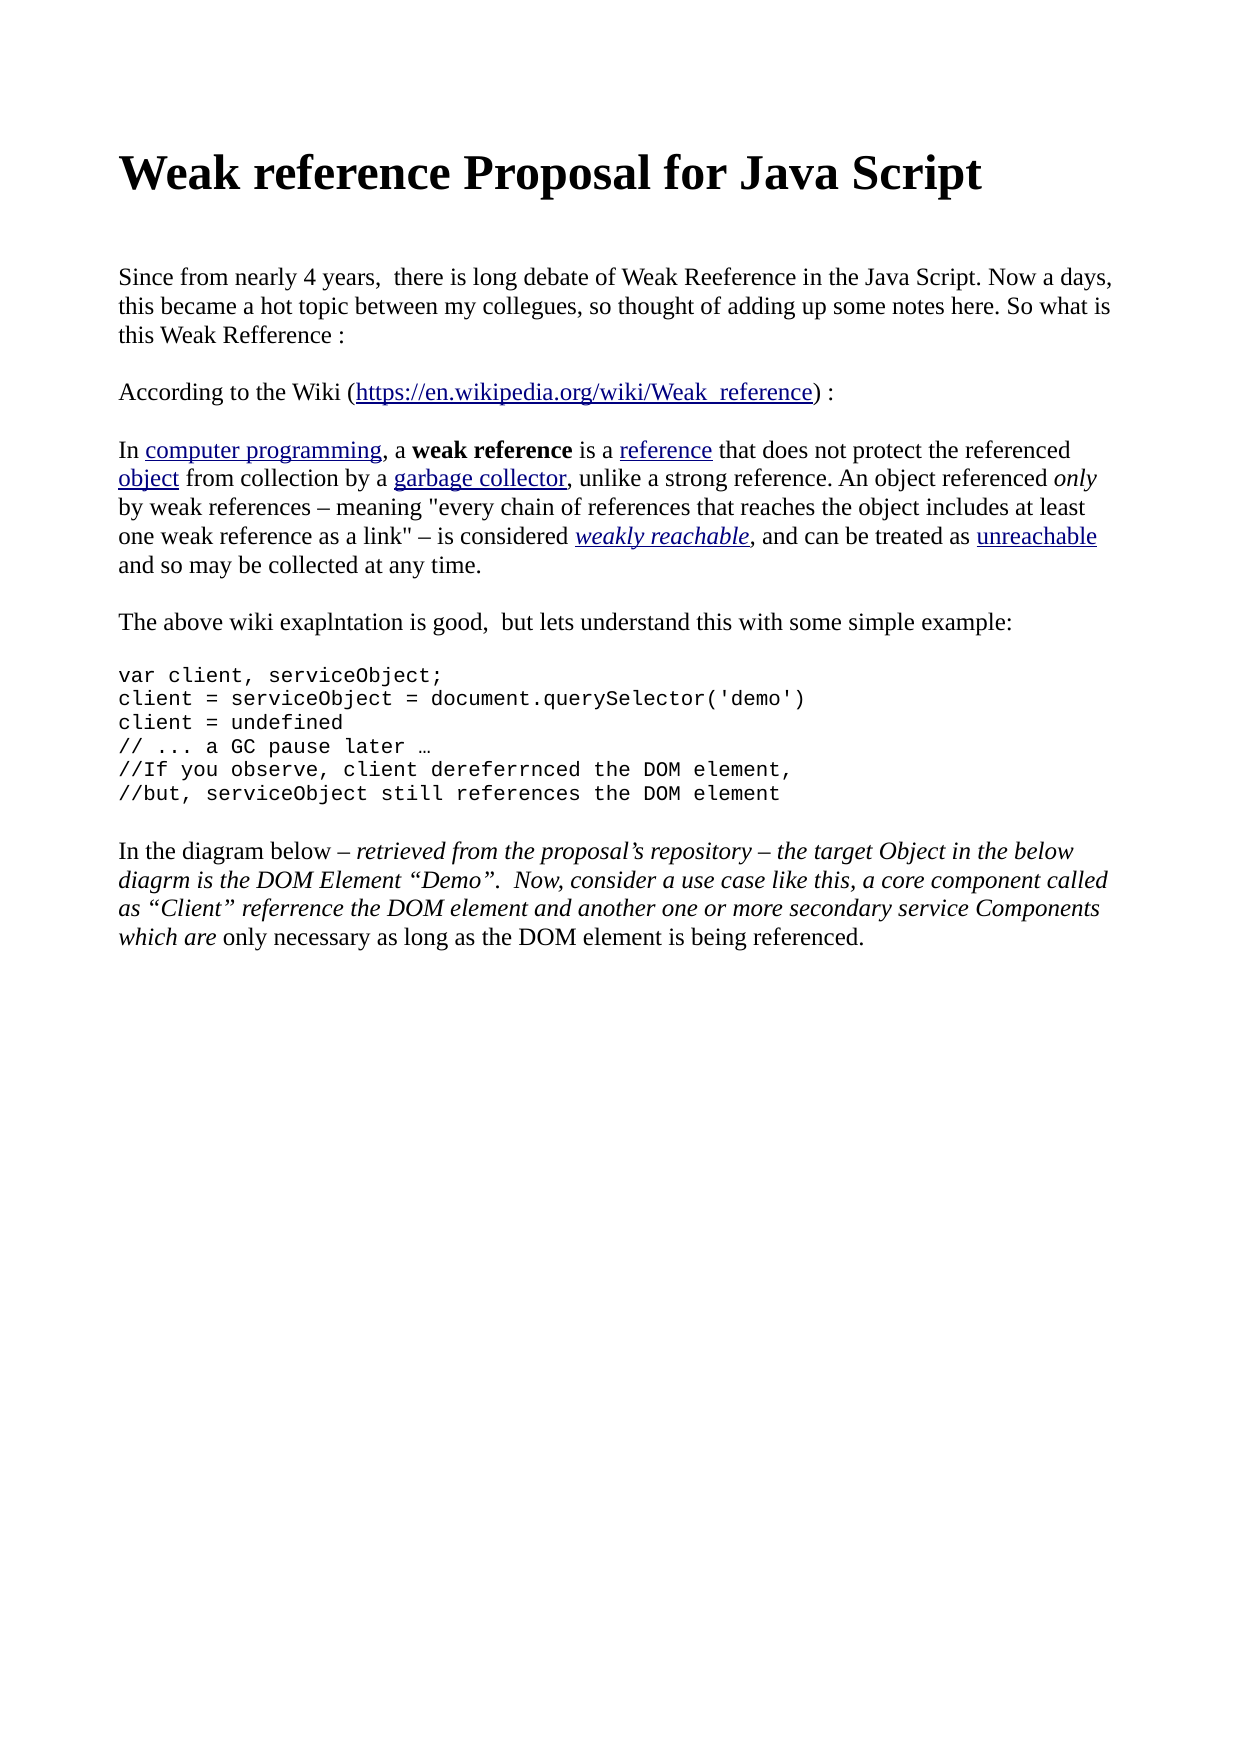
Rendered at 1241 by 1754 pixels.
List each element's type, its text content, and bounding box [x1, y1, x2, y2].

text In the diagram below – retrieved from the proposal’s repository – the target Object in the below diagrm is the DOM Element “Demo”. Now, consider a use case like this, a core component called as “Client” referrence the DOM element and another one or more secondary service Components which are only necessary as long as the DOM element is being referenced. [118, 836, 1122, 951]
text // ... a GC pause later … [118, 736, 1122, 759]
text According to the Wiki (https://en.wikipedia.org/wiki/Weak_reference) : [118, 377, 1122, 406]
text client = serviceObject = document.querySelector('demo') [118, 688, 1122, 712]
subtitle Weak reference Proposal for Java Script [118, 143, 1122, 201]
text client = undefined [118, 712, 1122, 736]
text //If you observe, client dereferrnced the DOM element, [118, 759, 1122, 783]
text In computer programming, a weak reference is a reference that does not protect the referenced object from collection by a garbage collector, unlike a strong reference. An object referenced only by weak references – meaning "every chain of references that reaches the object includes at least one weak reference as a link" – is considered weakly reachable, and can be treated as unreachable and so may be collected at any time. [118, 435, 1122, 578]
text Since from nearly 4 years, there is long debate of Weak Reeference in the Java Script. Now a days, this became a hot topic between my collegues, so thought of adding up some notes here. So what is this Weak Refference : [118, 262, 1122, 348]
text var client, serviceObject; [118, 665, 1122, 688]
text //but, serviceObject still references the DOM element [118, 783, 1122, 807]
text The above wiki exaplntation is good, but lets understand this with some simple example: [118, 607, 1122, 636]
